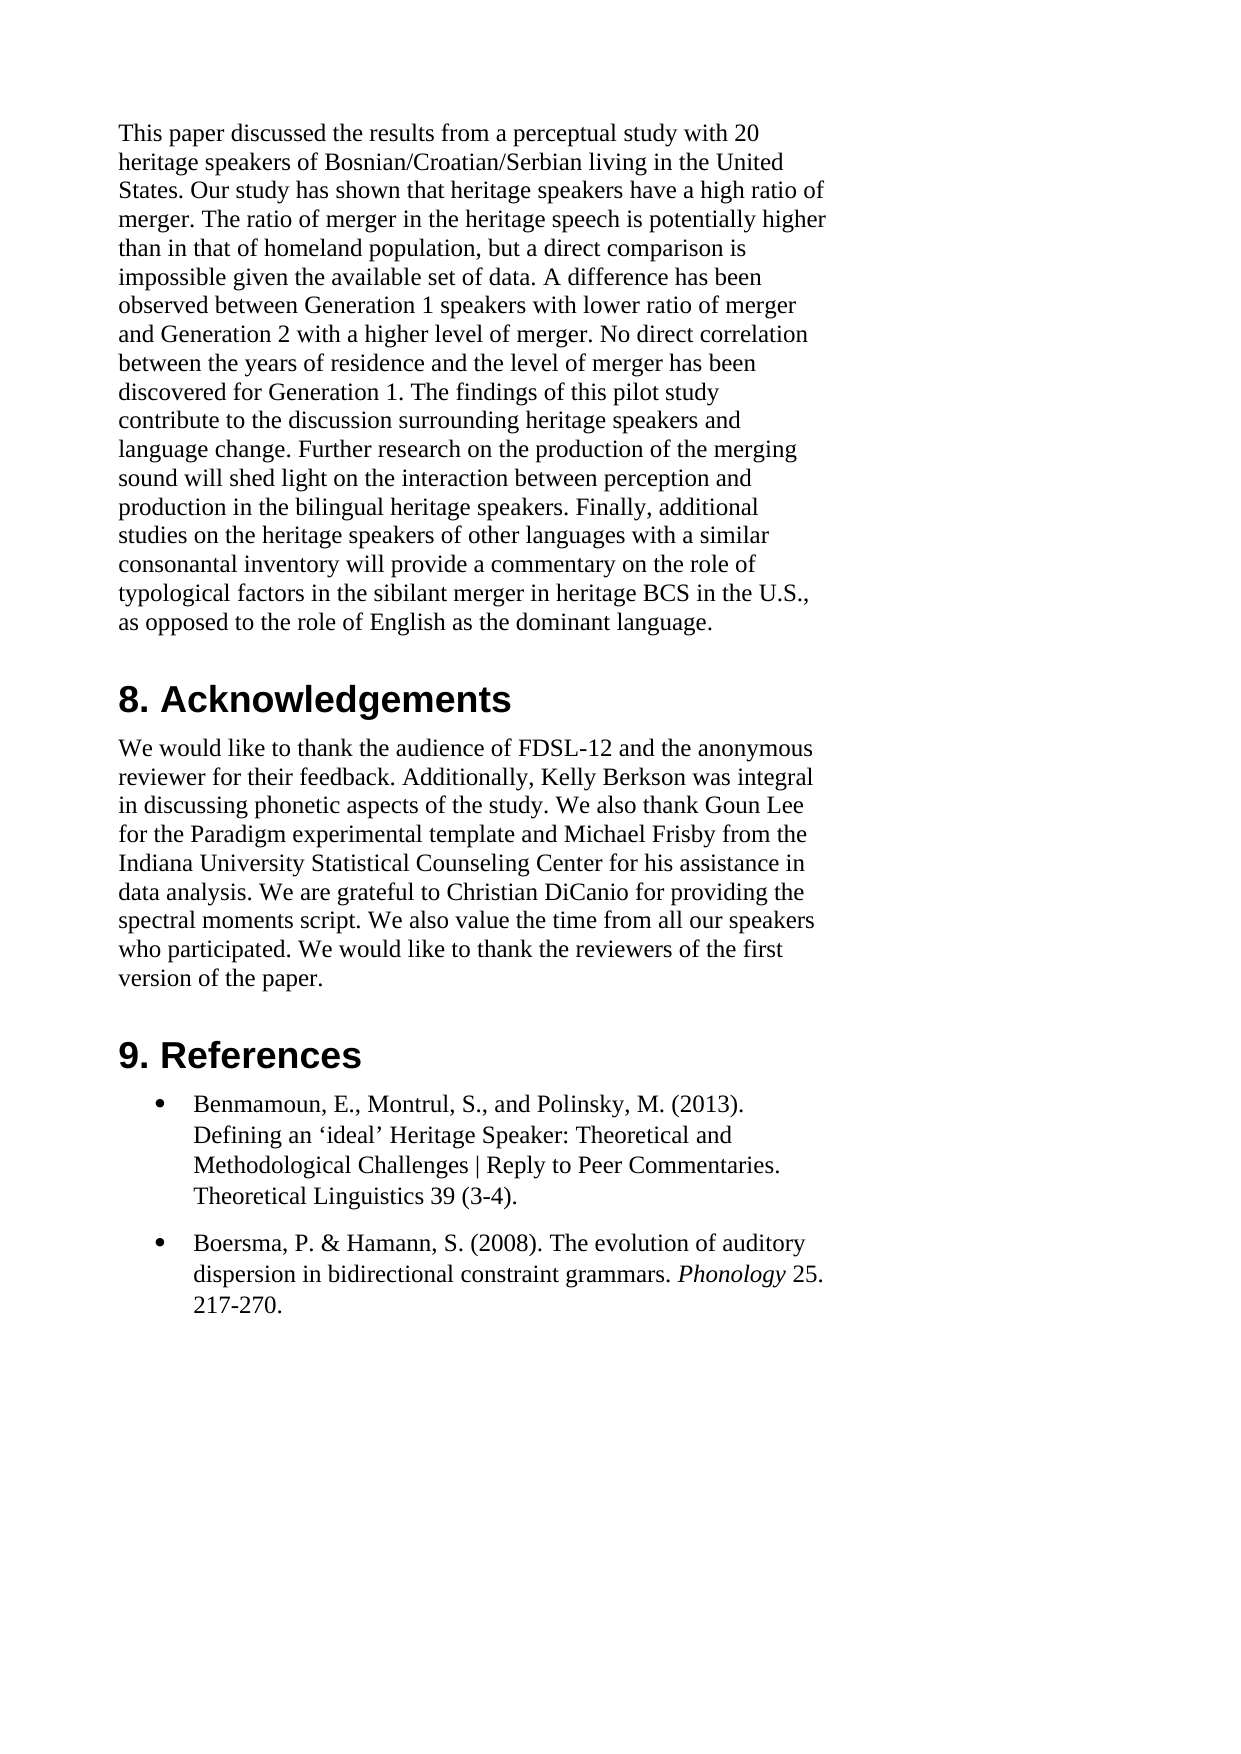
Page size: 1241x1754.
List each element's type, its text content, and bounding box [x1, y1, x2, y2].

text This paper discussed the results from a perceptual study with 20 heritage speakers of Bosnian/Croatian/Serbian living in the United States. Our study has shown that heritage speakers have a high ratio of merger. The ratio of merger in the heritage speech is potentially higher than in that of homeland population, but a direct comparison is impossible given the available set of data. A difference has been observed between Generation 1 speakers with lower ratio of merger and Generation 2 with a higher level of merger. No direct correlation between the years of residence and the level of merger has been discovered for Generation 1. The findings of this pilot study contribute to the discussion surrounding heritage speakers and language change. Further research on the production of the merging sound will shed light on the interaction between perception and production in the bilingual heritage speakers. Finally, additional studies on the heritage speakers of other languages with a similar consonantal inventory will provide a commentary on the role of typological factors in the sibilant merger in heritage BCS in the U.S., as opposed to the role of English as the dominant language. [118, 118, 827, 636]
list Boersma, P. & Hamann, S. (2008). The evolution of auditory dispersion in bidirectional constraint grammars. Phonology 25. 217-270. [156, 1228, 827, 1319]
list Benmamoun, E., Montrul, S., and Polinsky, M. (2013). Defining an ‘ideal’ Heritage Speaker: Theoretical and Methodological Challenges | Reply to Peer Commentaries. Theoretical Linguistics 39 (3-4). [156, 1089, 827, 1210]
text We would like to thank the audience of FDSL-12 and the anonymous reviewer for their feedback. Additionally, Kelly Berkson was integral in discussing phonetic aspects of the study. We also thank Goun Lee for the Paradigm experimental template and Michael Frisby from the Indiana University Statistical Counseling Center for his assistance in data analysis. We are grateful to Christian DiCanio for providing the spectral moments script. We also value the time from all our speakers who participated. We would like to thank the reviewers of the first version of the paper. [118, 733, 827, 992]
subtitle Acknowledgements [118, 677, 827, 720]
subtitle References [118, 1033, 827, 1076]
